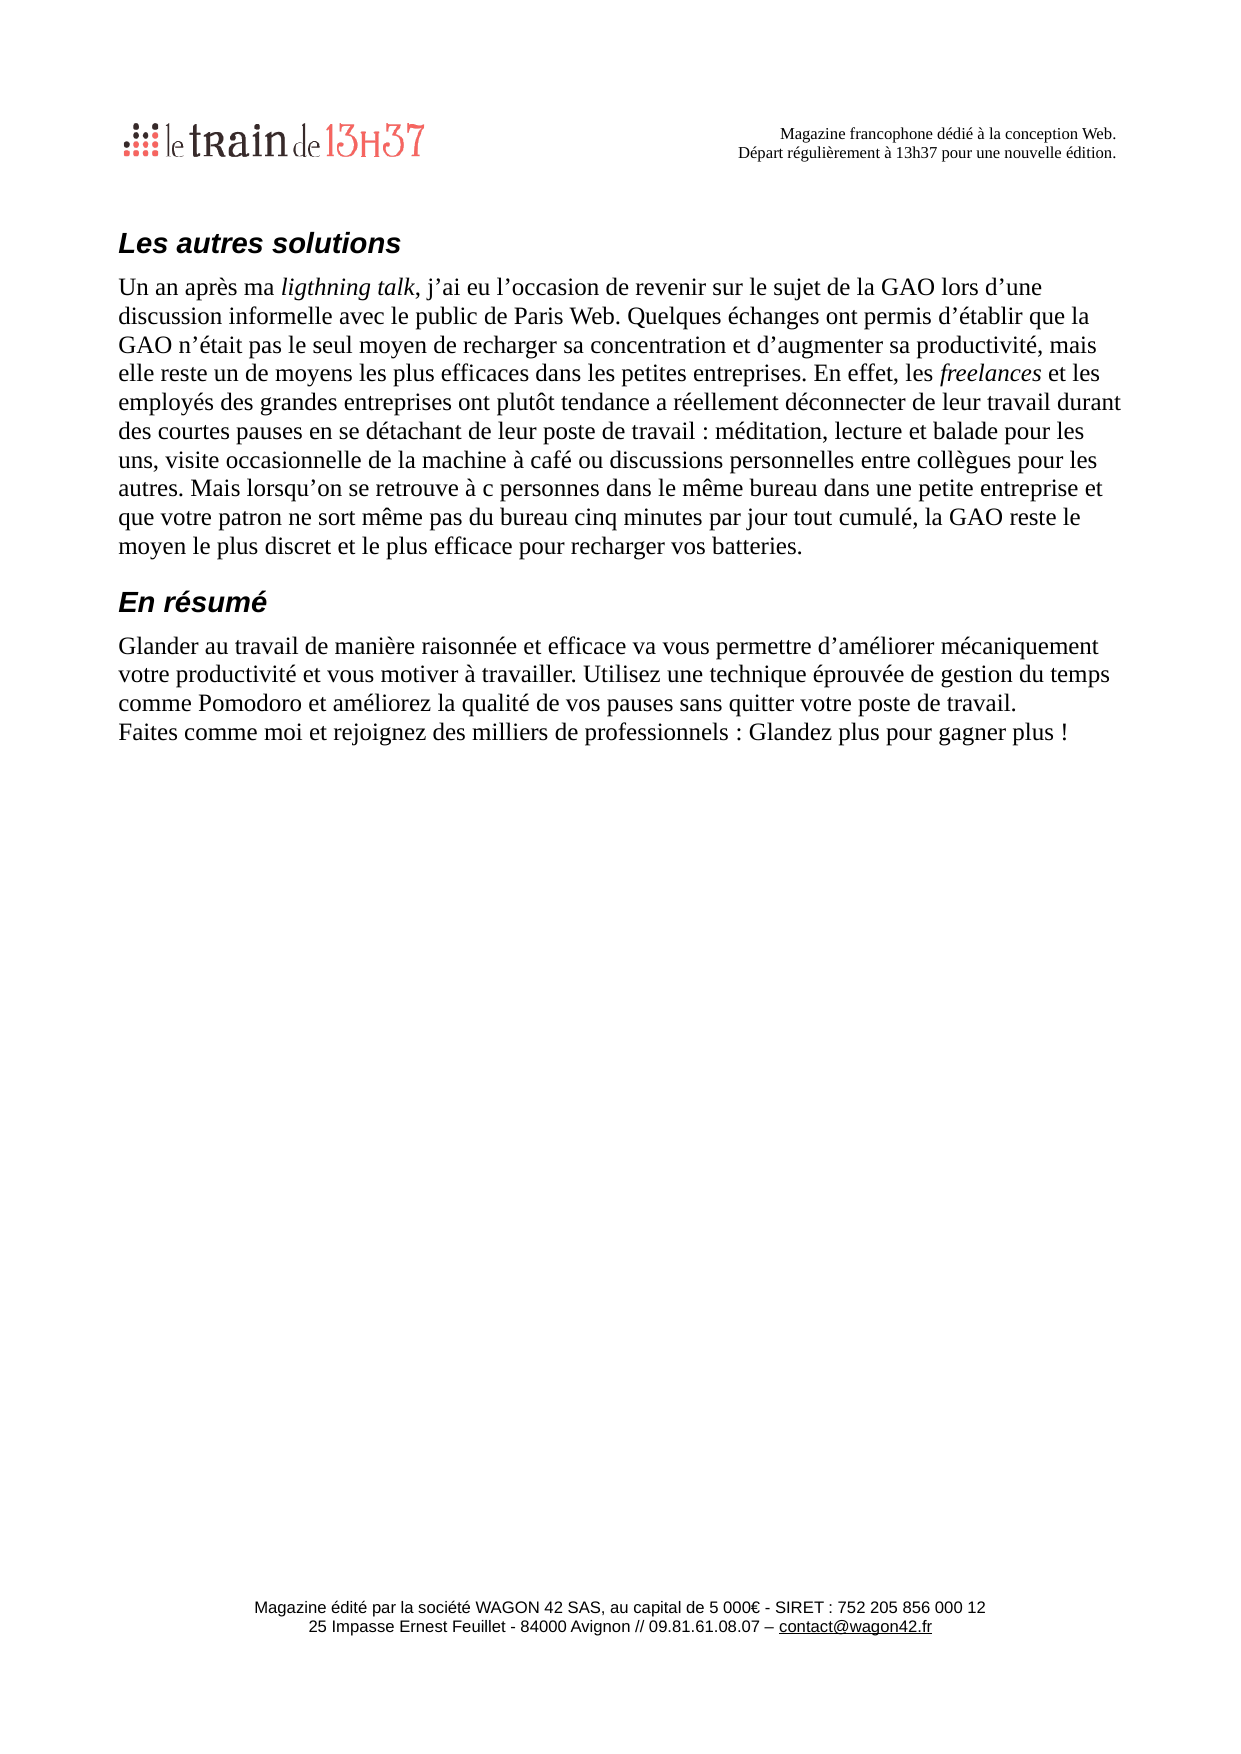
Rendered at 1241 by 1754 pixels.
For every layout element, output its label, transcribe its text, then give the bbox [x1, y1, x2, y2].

text Un an après ma ligthning talk, j’ai eu l’occasion de revenir sur le sujet de la GAO lors d’une discussion informelle avec le public de Paris Web. Quelques échanges ont permis d’établir que la GAO n’était pas le seul moyen de recharger sa concentration et d’augmenter sa productivité, mais elle reste un de moyens les plus efficaces dans les petites entreprises. En effet, les freelances et les employés des grandes entreprises ont plutôt tendance a réellement déconnecter de leur travail durant des courtes pauses en se détachant de leur poste de travail : méditation, lecture et balade pour les uns, visite occasionnelle de la machine à café ou discussions personnelles entre collègues pour les autres. Mais lorsqu’on se retrouve à c personnes dans le même bureau dans une petite entreprise et que votre patron ne sort même pas du bureau cinq minutes par jour tout cumulé, la GAO reste le moyen le plus discret et le plus efficace pour recharger vos batteries. [118, 272, 1122, 560]
subtitle Les autres solutions [118, 226, 1122, 260]
picture [123, 123, 425, 157]
text Glander au travail de manière raisonnée et efficace va vous permettre d’améliorer mécaniquement votre productivité et vous motiver à travailler. Utilisez une technique éprouvée de gestion du temps comme Pomodoro et améliorez la qualité de vos pauses sans quitter votre poste de travail. Faites comme moi et rejoignez des milliers de professionnels : Glandez plus pour gagner plus ! [118, 631, 1122, 746]
subtitle En résumé [118, 585, 1122, 618]
